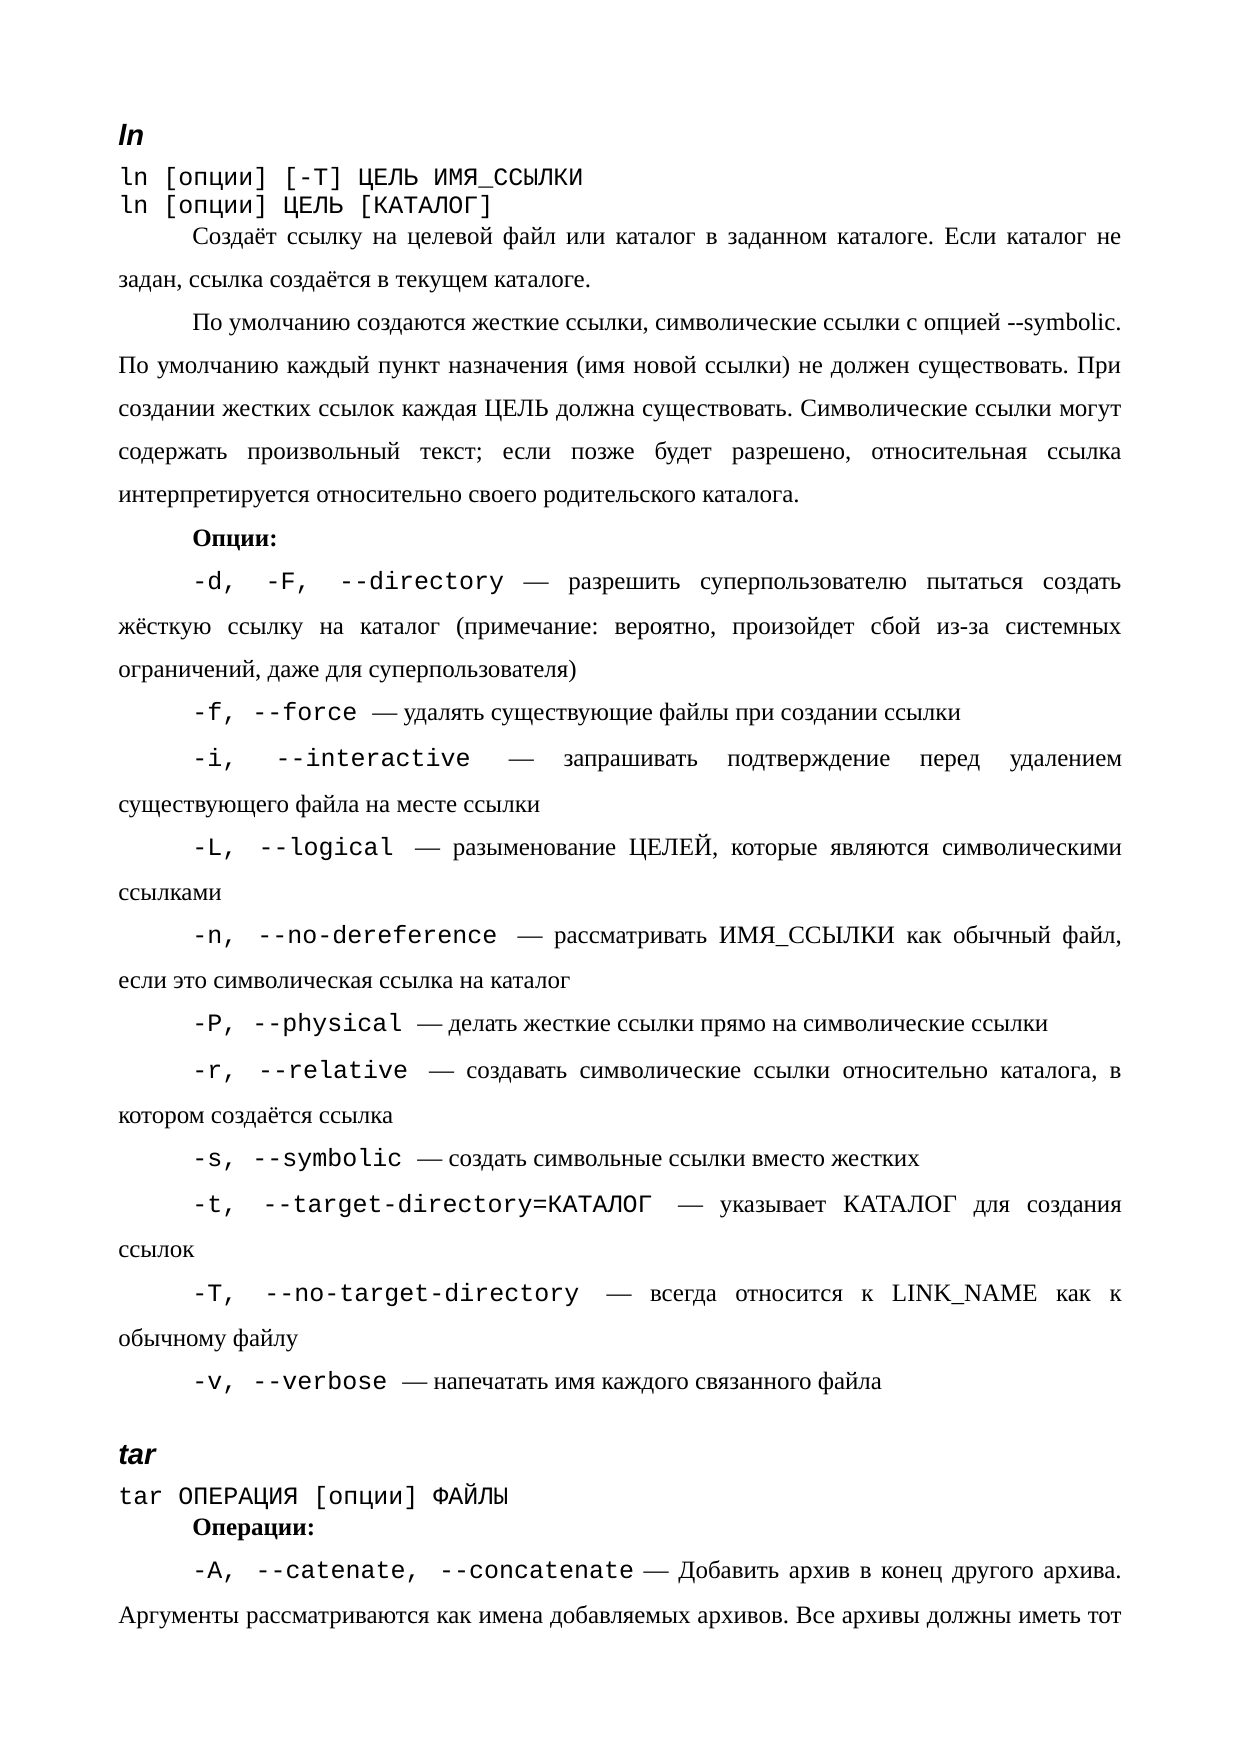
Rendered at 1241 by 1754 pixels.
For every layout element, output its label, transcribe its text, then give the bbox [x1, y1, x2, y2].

text -i, --interactive — запрашивать подтверждение перед удалением существующего файла на месте ссылки [118, 743, 1122, 817]
subtitle tar [118, 1437, 1122, 1471]
text -L, --logical — разыменование ЦЕЛЕЙ, которые являются символическими ссылками [118, 832, 1122, 906]
text ln [опции] [-T] ЦЕЛЬ ИМЯ_ССЫЛКИ [118, 164, 1122, 192]
text -s, --symbolic — создать символьные ссылки вместо жестких [118, 1143, 1122, 1174]
text -f, --force — удалять существующие файлы при создании ссылки [118, 697, 1122, 728]
text Опции: [118, 523, 1122, 551]
text tar ОПЕРАЦИЯ [опции] ФАЙЛЫ [118, 1483, 1122, 1512]
text ln [опции] ЦЕЛЬ [КАТАЛОГ] [118, 192, 1122, 221]
text -P, --physical — делать жесткие ссылки прямо на символические ссылки [118, 1008, 1122, 1039]
text -r, --relative — создавать символические ссылки относительно каталога, в котором создаётся ссылка [118, 1055, 1122, 1129]
text -d, -F, --directory — разрешить суперпользователю пытаться создать жёсткую ссылку на каталог (примечание: вероятно, произойдет сбой из-за системных ограничений, даже для суперпользователя) [118, 566, 1122, 683]
text -A, --catenate, --concatenate — Добавить архив в конец другого архива. Аргументы рассматриваются как имена добавляемых архивов. Все архивы должны иметь тот [118, 1555, 1122, 1629]
text Операции: [118, 1512, 1122, 1540]
text По умолчанию создаются жесткие ссылки, символические ссылки с опцией --symbolic. По умолчанию каждый пункт назначения (имя новой ссылки) не должен существовать. При создании жестких ссылок каждая ЦЕЛЬ должна существовать. Символические ссылки могут содержать произвольный текст; если позже будет разрешено, относительная ссылка интерпретируется относительно своего родительского каталога. [118, 307, 1122, 508]
text -v, --verbose — напечатать имя каждого связанного файла [118, 1366, 1122, 1397]
text -t, --target-directory=КАТАЛОГ — указывает КАТАЛОГ для создания ссылок [118, 1189, 1122, 1263]
subtitle ln [118, 118, 1122, 152]
text -T, --no-target-directory — всегда относится к LINK_NAME как к обычному файлу [118, 1278, 1122, 1352]
text -n, --no-dereference — рассматривать ИМЯ_ССЫЛКИ как обычный файл, если это символическая ссылка на каталог [118, 920, 1122, 994]
text Создаёт ссылку на целевой файл или каталог в заданном каталоге. Если каталог не задан, ссылка создаётся в текущем каталоге. [118, 221, 1122, 293]
